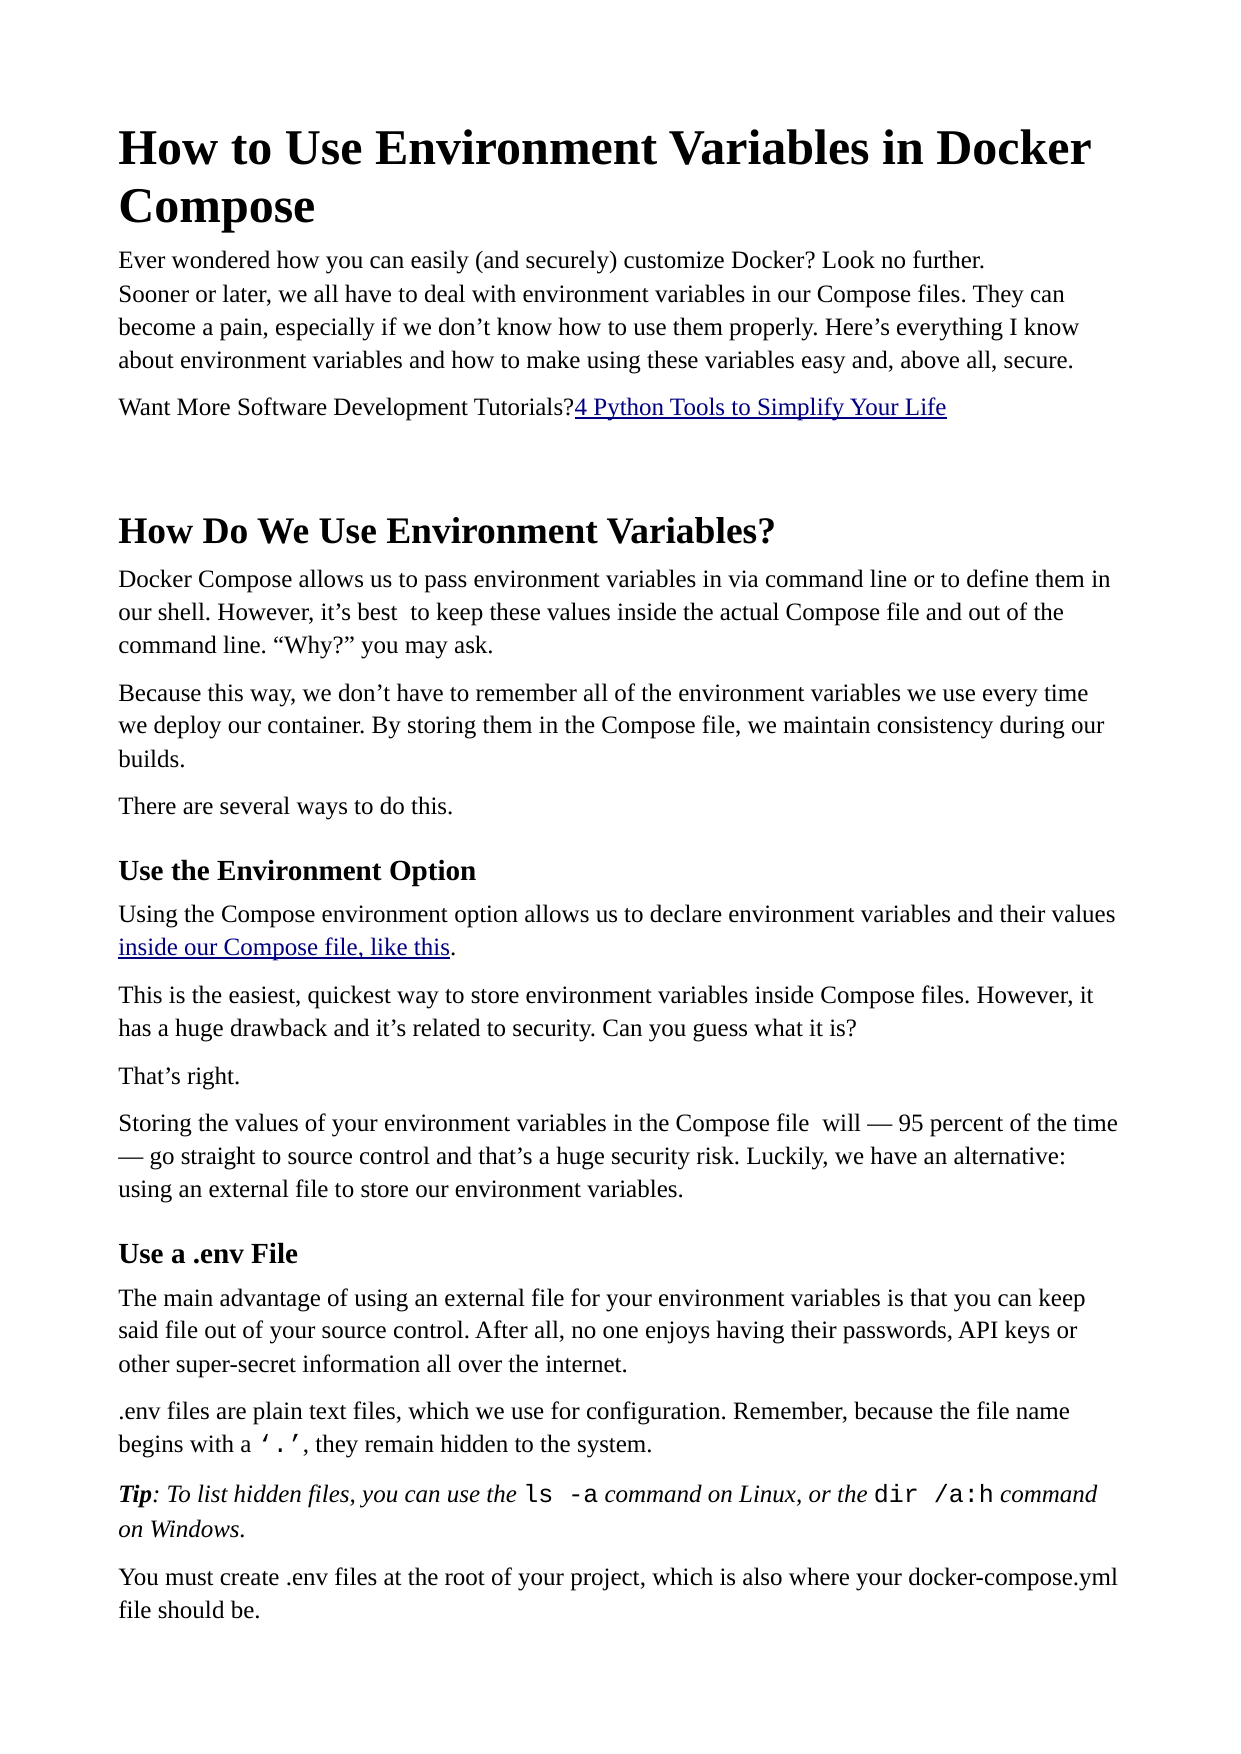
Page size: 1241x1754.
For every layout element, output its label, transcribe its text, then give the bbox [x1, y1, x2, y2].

text Sooner or later, we all have to deal with environment variables in our Compose files. They can become a pain, especially if we don’t know how to use them properly. Here’s everything I know about environment variables and how to make using these variables easy and, above all, secure. [118, 279, 1122, 373]
text Storing the values of your environment variables in the Compose file will — 95 percent of the time — go straight to source control and that’s a huge security risk. Luckily, we have an alternative: using an external file to store our environment variables. [118, 1108, 1122, 1203]
subtitle Use a .env File [118, 1237, 1122, 1270]
subtitle How to Use Environment Variables in Docker Compose [118, 118, 1122, 233]
text Because this way, we don’t have to remember all of the environment variables we use every time we deploy our container. By storing them in the Compose file, we maintain consistency during our builds. [118, 678, 1122, 772]
text .env files are plain text files, which we use for configuration. Remember, because the file name begins with a ‘.’, they remain hidden to the system. [118, 1396, 1122, 1460]
text There are several ways to do this. [118, 791, 1122, 820]
text That’s right. [118, 1061, 1122, 1089]
text Tip: To list hidden files, you can use the ls -a command on Linux, or the dir /a:h command on Windows. [118, 1479, 1122, 1543]
text You must create .env files at the root of your project, which is also where your docker-compose.yml file should be. [118, 1562, 1122, 1624]
text Ever wondered how you can easily (and securely) customize Docker? Look no further. [118, 246, 1122, 274]
text This is the easiest, quickest way to store environment variables inside Compose files. However, it has a huge drawback and it’s related to security. Can you guess what it is? [118, 980, 1122, 1042]
subtitle How Do We Use Environment Variables? [118, 508, 1122, 551]
text Want More Software Development Tutorials?4 Python Tools to Simplify Your Life [118, 392, 1122, 421]
text The main advantage of using an external file for your environment variables is that you can keep said file out of your source control. After all, no one enjoys having their passwords, API keys or other super-secret information all over the internet. [118, 1283, 1122, 1377]
subtitle Use the Environment Option [118, 853, 1122, 887]
text Docker Compose allows us to pass environment variables in via command line or to define them in our shell. However, it’s best to keep these values inside the actual Compose file and out of the command line. “Why?” you may ask. [118, 564, 1122, 659]
text Using the Compose environment option allows us to declare environment variables and their values inside our Compose file, like this. [118, 899, 1122, 961]
